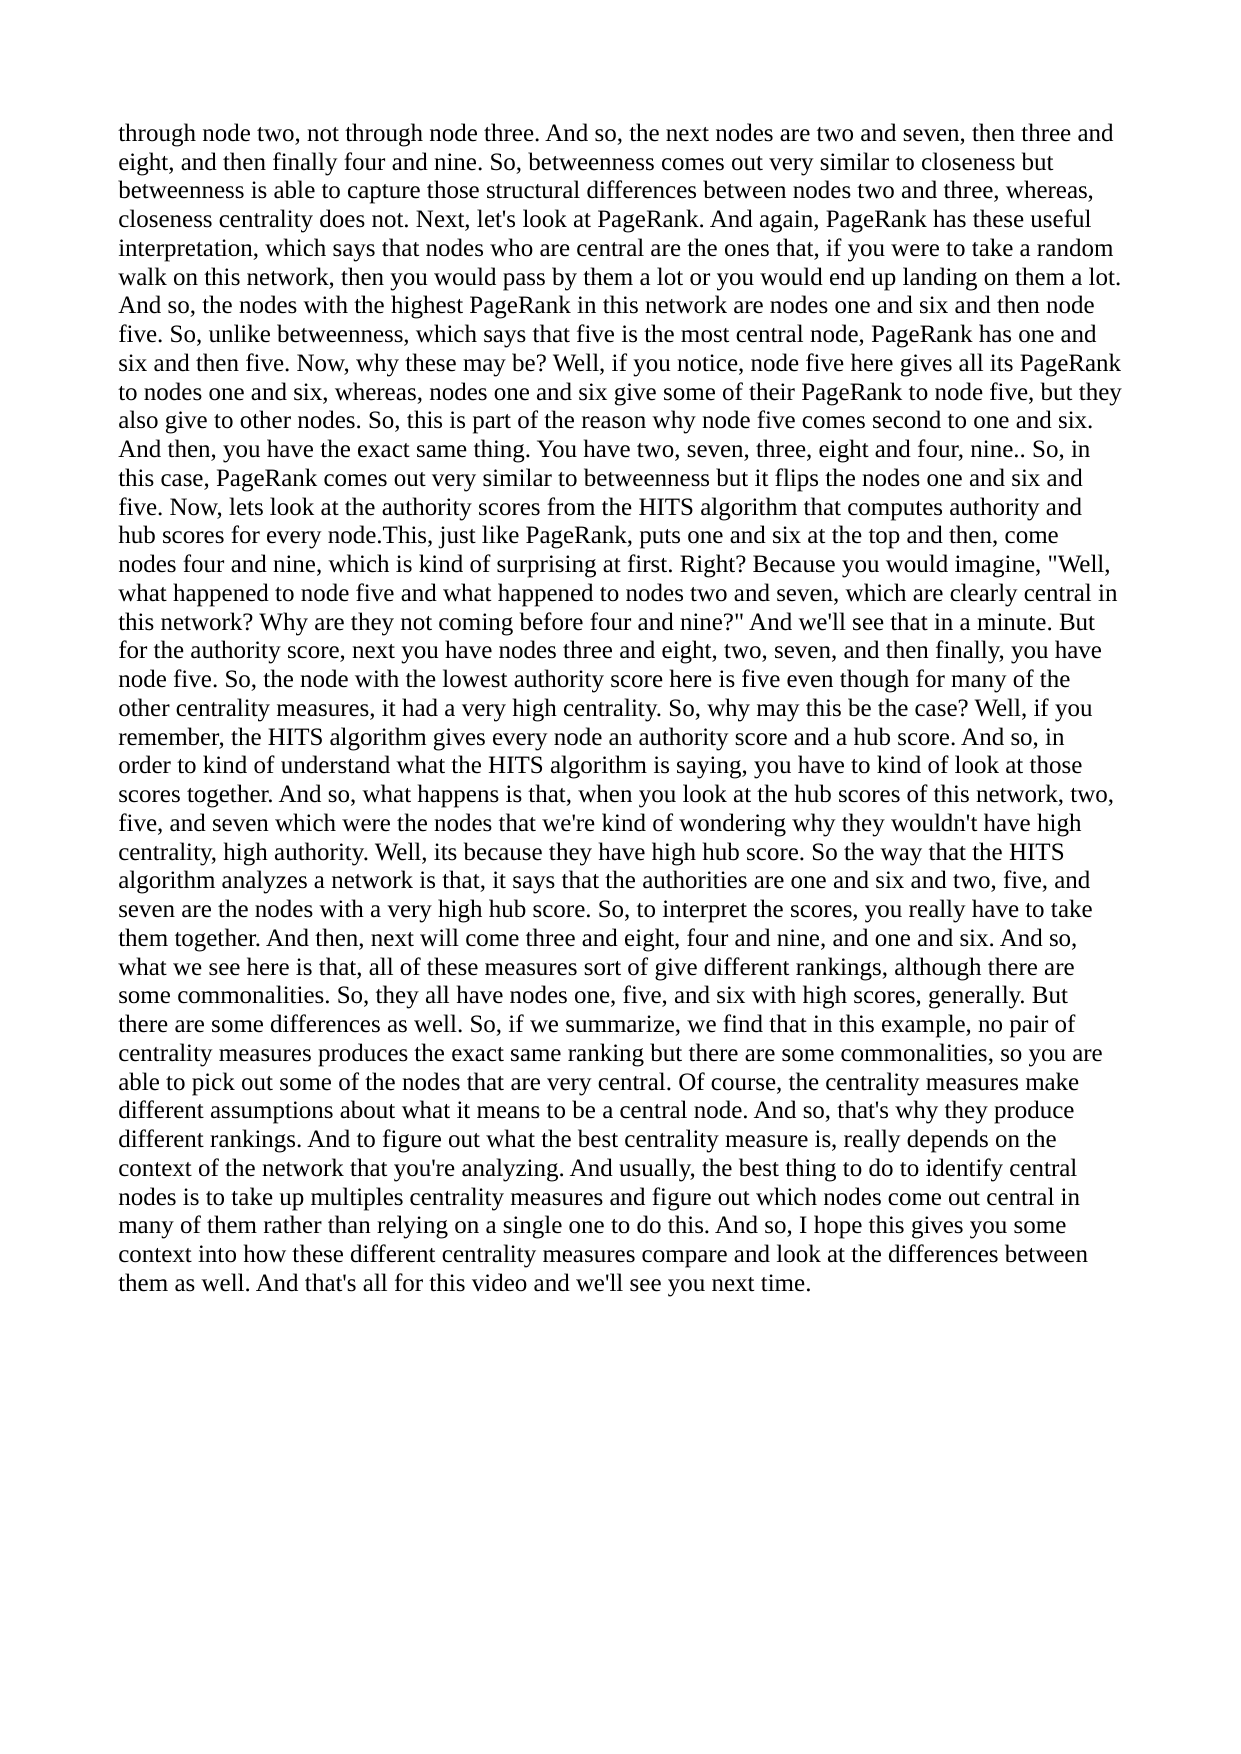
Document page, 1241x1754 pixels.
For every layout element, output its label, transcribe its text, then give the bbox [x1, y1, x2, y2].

text through node two, not through node three. And so, the next nodes are two and seven, then three and eight, and then finally four and nine. So, betweenness comes out very similar to closeness but betweenness is able to capture those structural differences between nodes two and three, whereas, closeness centrality does not. Next, let's look at PageRank. And again, PageRank has these useful interpretation, which says that nodes who are central are the ones that, if you were to take a random walk on this network, then you would pass by them a lot or you would end up landing on them a lot. And so, the nodes with the highest PageRank in this network are nodes one and six and then node five. So, unlike betweenness, which says that five is the most central node, PageRank has one and six and then five. Now, why these may be? Well, if you notice, node five here gives all its PageRank to nodes one and six, whereas, nodes one and six give some of their PageRank to node five, but they also give to other nodes. So, this is part of the reason why node five comes second to one and six. And then, you have the exact same thing. You have two, seven, three, eight and four, nine.. So, in this case, PageRank comes out very similar to betweenness but it flips the nodes one and six and five. Now, lets look at the authority scores from the HITS algorithm that computes authority and hub scores for every node.This, just like PageRank, puts one and six at the top and then, come nodes four and nine, which is kind of surprising at first. Right? Because you would imagine, "Well, what happened to node five and what happened to nodes two and seven, which are clearly central in this network? Why are they not coming before four and nine?" And we'll see that in a minute. But for the authority score, next you have nodes three and eight, two, seven, and then finally, you have node five. So, the node with the lowest authority score here is five even though for many of the other centrality measures, it had a very high centrality. So, why may this be the case? Well, if you remember, the HITS algorithm gives every node an authority score and a hub score. And so, in order to kind of understand what the HITS algorithm is saying, you have to kind of look at those scores together. And so, what happens is that, when you look at the hub scores of this network, two, five, and seven which were the nodes that we're kind of wondering why they wouldn't have high centrality, high authority. Well, its because they have high hub score. So the way that the HITS algorithm analyzes a network is that, it says that the authorities are one and six and two, five, and seven are the nodes with a very high hub score. So, to interpret the scores, you really have to take them together. And then, next will come three and eight, four and nine, and one and six. And so, what we see here is that, all of these measures sort of give different rankings, although there are some commonalities. So, they all have nodes one, five, and six with high scores, generally. But there are some differences as well. So, if we summarize, we find that in this example, no pair of centrality measures produces the exact same ranking but there are some commonalities, so you are able to pick out some of the nodes that are very central. Of course, the centrality measures make different assumptions about what it means to be a central node. And so, that's why they produce different rankings. And to figure out what the best centrality measure is, really depends on the context of the network that you're analyzing. And usually, the best thing to do to identify central nodes is to take up multiples centrality measures and figure out which nodes come out central in many of them rather than relying on a single one to do this. And so, I hope this gives you some context into how these different centrality measures compare and look at the differences between them as well. And that's all for this video and we'll see you next time. [118, 118, 1122, 1297]
